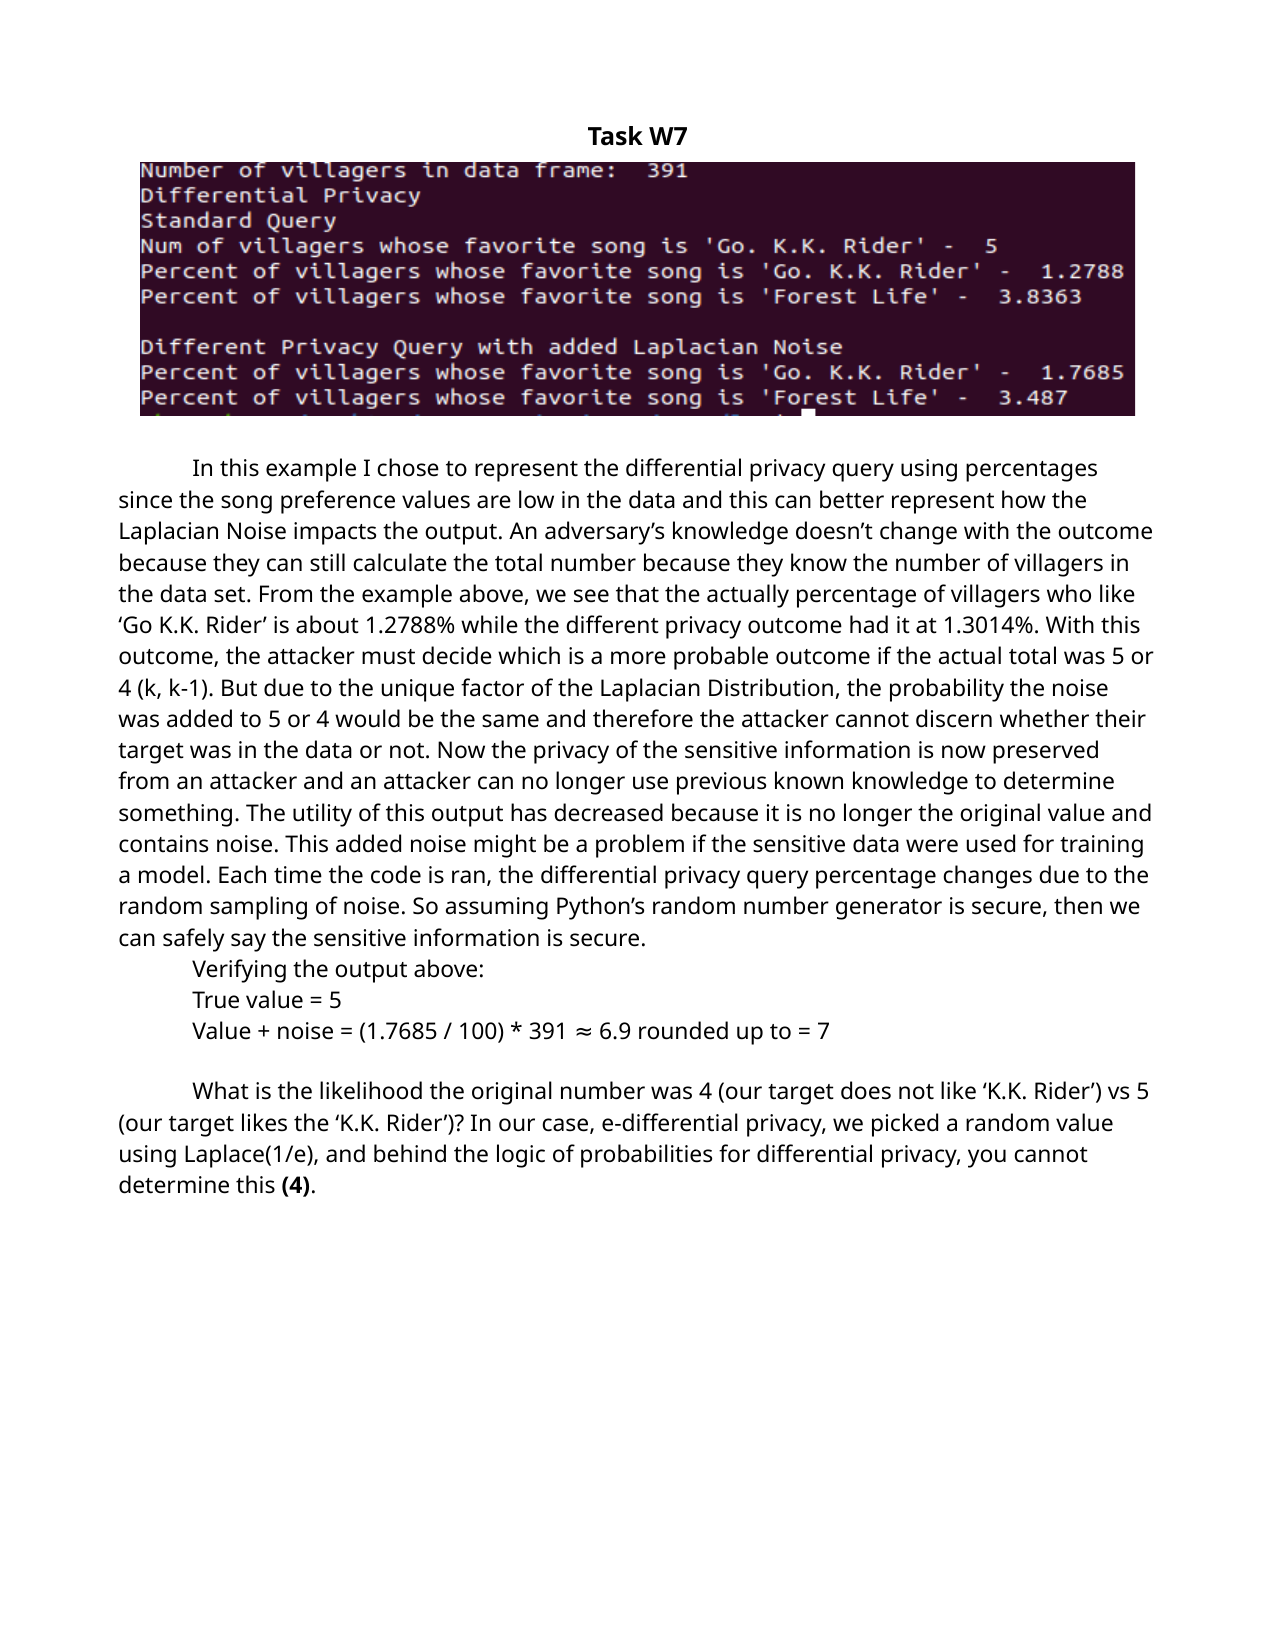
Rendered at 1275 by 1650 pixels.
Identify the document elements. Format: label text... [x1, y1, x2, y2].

text In this example I chose to represent the differential privacy query using percentages since the song preference values are low in the data and this can better represent how the Laplacian Noise impacts the output. An adversary’s knowledge doesn’t change with the outcome because they can still calculate the total number because they know the number of villagers in the data set. From the example above, we see that the actually percentage of villagers who like ‘Go K.K. Rider’ is about 1.2788% while the different privacy outcome had it at 1.3014%. With this outcome, the attacker must decide which is a more probable outcome if the actual total was 5 or 4 (k, k-1). But due to the unique factor of the Laplacian Distribution, the probability the noise was added to 5 or 4 would be the same and therefore the attacker cannot discern whether their target was in the data or not. Now the privacy of the sensitive information is now preserved from an attacker and an attacker can no longer use previous known knowledge to determine something. The utility of this output has decreased because it is no longer the original value and contains noise. This added noise might be a problem if the sensitive data were used for training a model. Each time the code is ran, the differential privacy query percentage changes due to the random sampling of noise. So assuming Python’s random number generator is secure, then we can safely say the sensitive information is secure. [118, 450, 1157, 953]
text What is the likelihood the original number was 4 (our target does not like ‘K.K. Rider’) vs 5 (our target likes the ‘K.K. Rider’)? In our case, e-differential privacy, we picked a random value using Laplace(1/e), and behind the logic of probabilities for differential privacy, you cannot determine this (4). [118, 1075, 1157, 1200]
picture [140, 162, 1136, 416]
text True value = 5 [118, 984, 1157, 1015]
text Value + noise = (1.7685 / 100) * 391 ≈ 6.9 rounded up to = 7 [118, 1015, 1157, 1047]
text Verifying the output above: [118, 953, 1157, 984]
text Task W7 [118, 118, 1157, 152]
